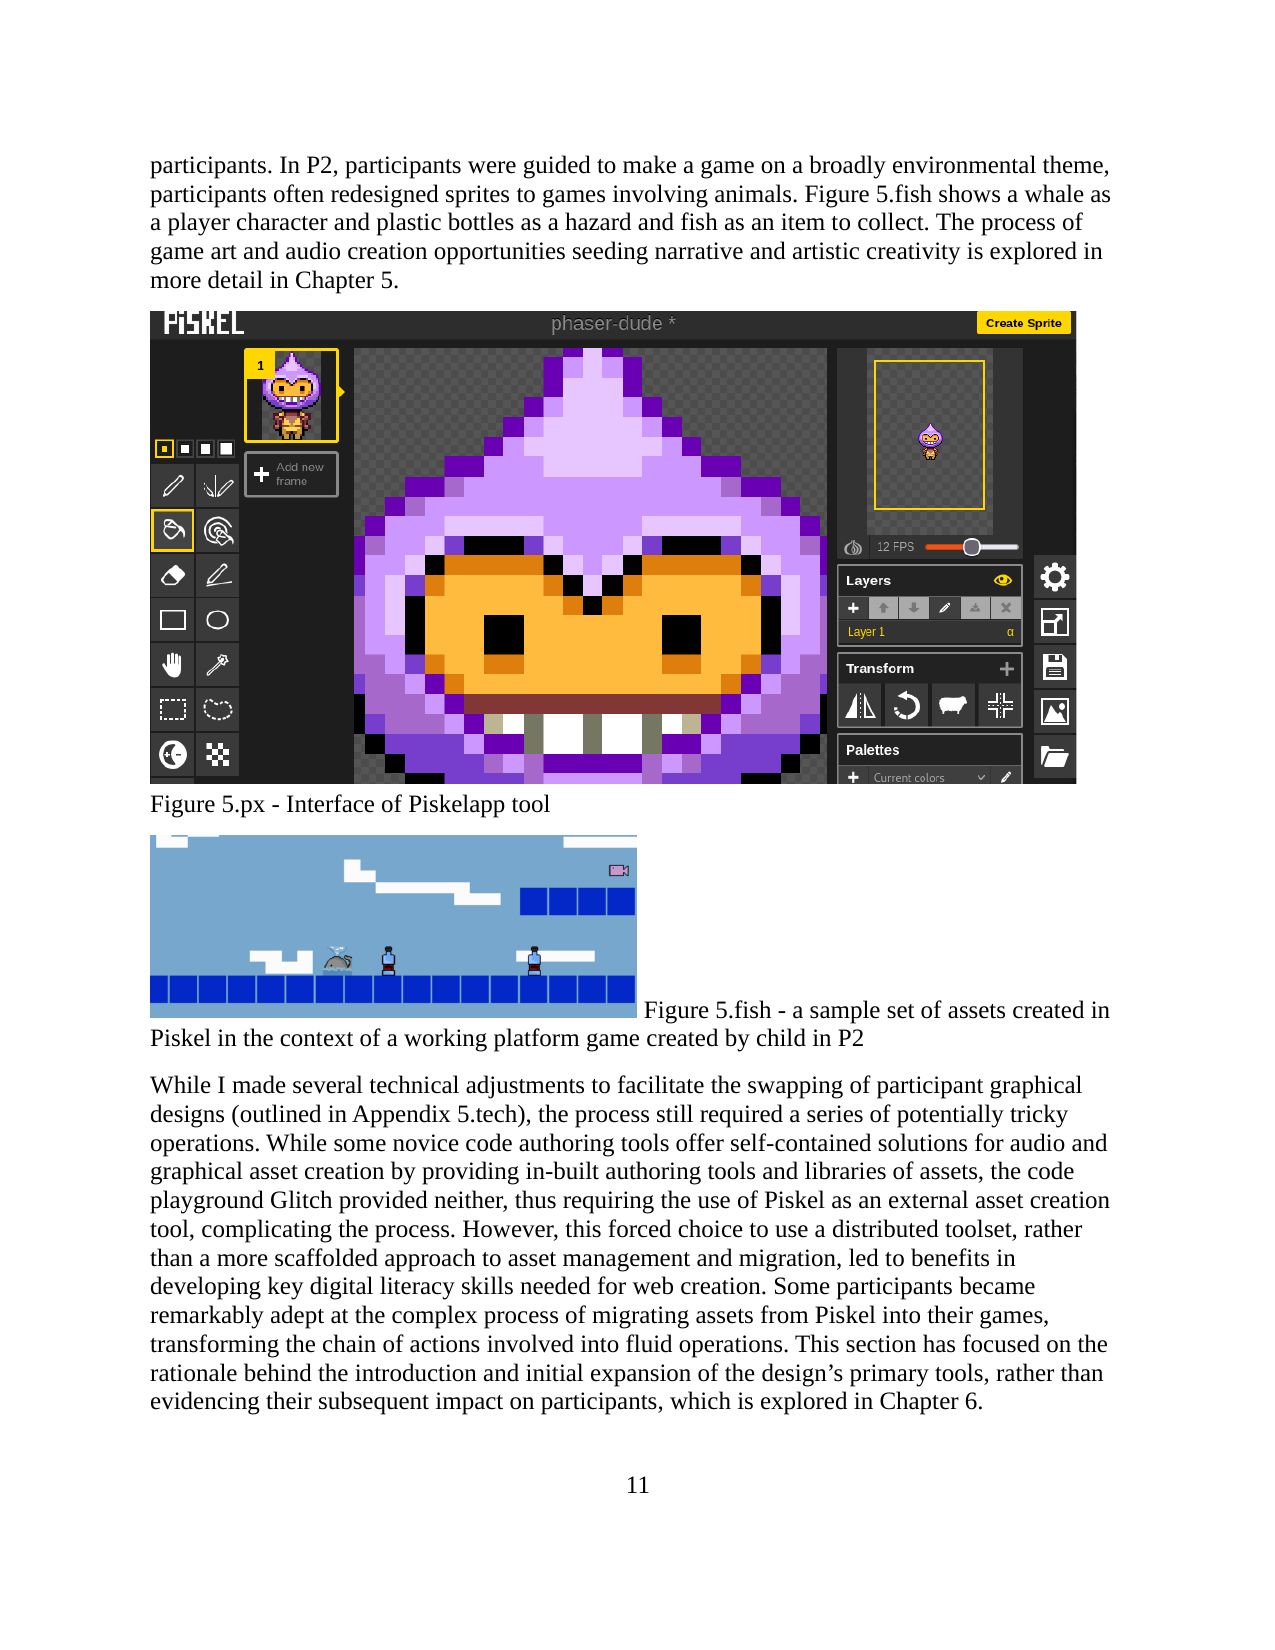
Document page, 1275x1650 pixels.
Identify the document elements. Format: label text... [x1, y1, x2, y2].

text Figure 5.fish - a sample set of assets created in Piskel in the context of a working platform game created by child in P2 [150, 836, 1125, 1052]
text Figure 5.px - Interface of Piskelapp tool [150, 312, 1125, 818]
text While I made several technical adjustments to facilitate the swapping of participant graphical designs (outlined in Appendix 5.tech), the process still required a series of potentially tricky operations. While some novice code authoring tools offer self-contained solutions for audio and graphical asset creation by providing in-built authoring tools and libraries of assets, the code playground Glitch provided neither, thus requiring the use of Piskel as an external asset creation tool, complicating the process. However, this forced choice to use a distributed toolset, rather than a more scaffolded approach to asset management and migration, led to benefits in developing key digital literacy skills needed for web creation. Some participants became remarkably adept at the complex process of migrating assets from Piskel into their games, transforming the chain of actions involved into fluid operations. This section has focused on the rationale behind the introduction and initial expansion of the design’s primary tools, rather than evidencing their subsequent impact on participants, which is explored in Chapter 6. [150, 1070, 1125, 1415]
picture [150, 835, 638, 1018]
text participants. In P2, participants were guided to make a game on a broadly environmental theme, participants often redesigned sprites to games involving animals. Figure 5.fish shows a whale as a player character and plastic bottles as a hazard and fish as an item to collect. The process of game art and audio creation opportunities seeding narrative and artistic creativity is explored in more detail in Chapter 5. [150, 150, 1125, 294]
picture [150, 311, 1077, 784]
